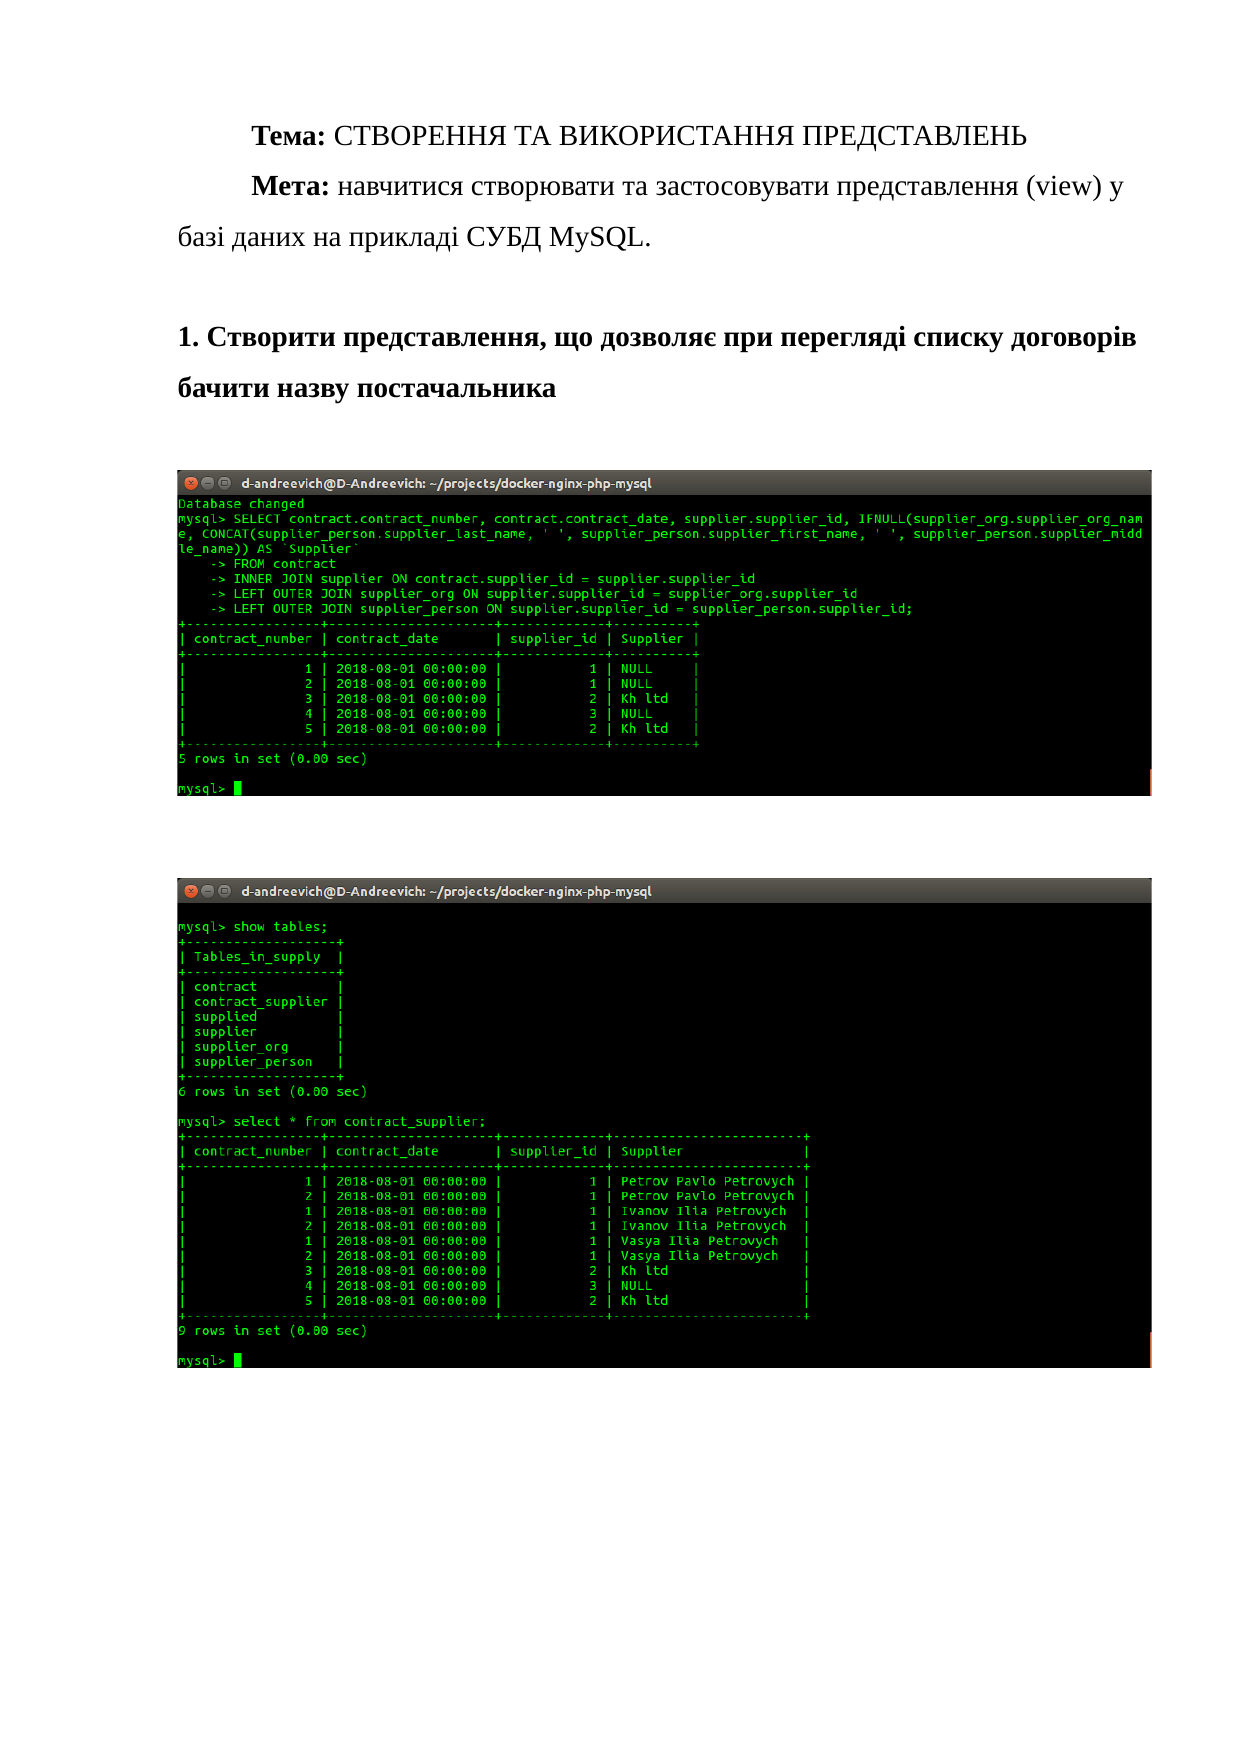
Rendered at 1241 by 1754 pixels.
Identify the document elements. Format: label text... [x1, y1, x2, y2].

text Мета: навчитися створювати та застосовувати представлення (view) у базі даних на прикладі СУБД MySQL. [177, 168, 1152, 252]
picture [177, 470, 1152, 796]
picture [177, 878, 1152, 1368]
text Тема: СТВОРЕННЯ ТА ВИКОРИСТАННЯ ПРЕДСТАВЛЕНЬ [177, 118, 1152, 152]
text 1. Створити представлення, що дозволяє при перегляді списку договорів бачити назву постачальника [177, 319, 1152, 403]
